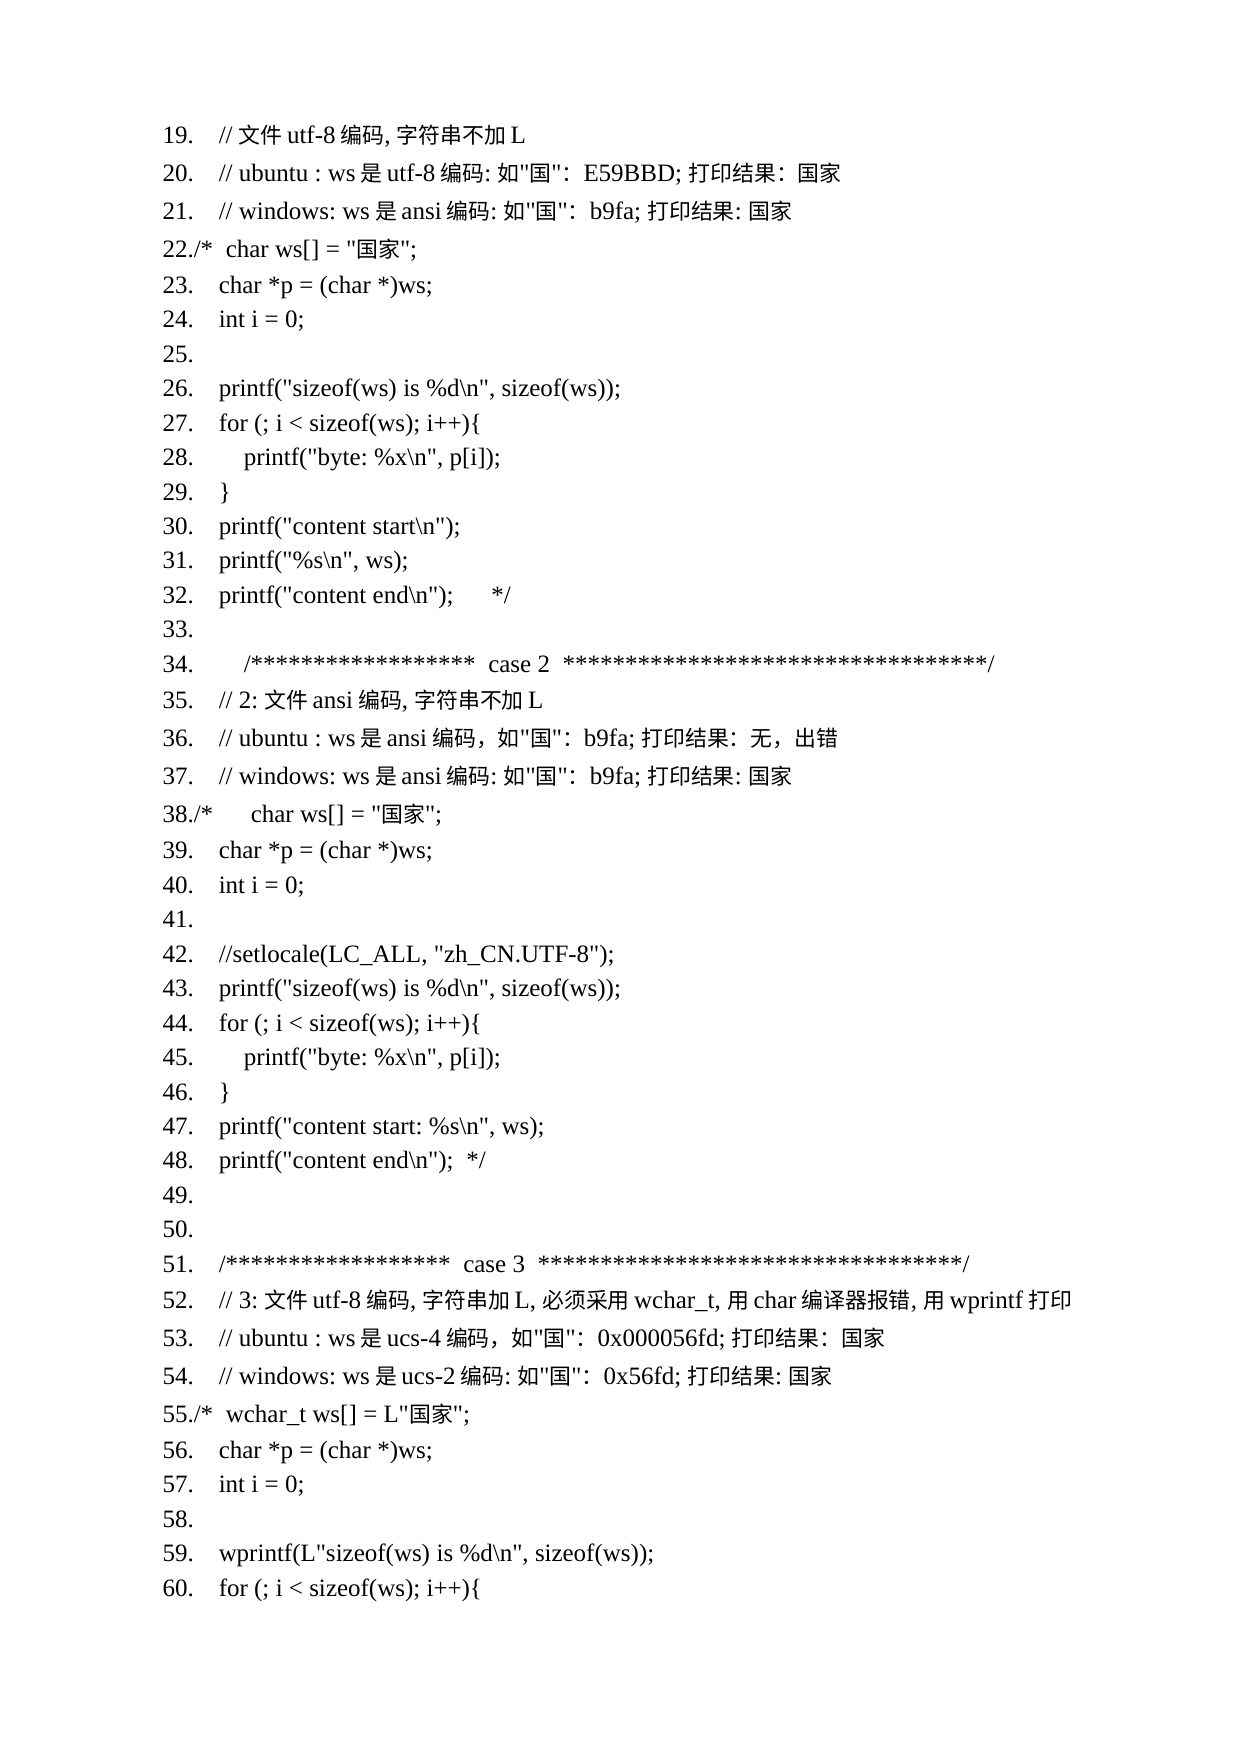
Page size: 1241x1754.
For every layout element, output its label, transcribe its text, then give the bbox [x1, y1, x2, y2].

list /* char ws[] = "国家"; [162, 232, 1122, 263]
list int i = 0; [162, 1469, 1122, 1498]
list printf("content start\n"); [162, 511, 1122, 540]
list printf("byte: %x\n", p[i]); [162, 1042, 1122, 1071]
list // ubuntu : ws是utf-8编码: 如"国"：E59BBD; 打印结果：国家 [162, 156, 1122, 188]
list printf("sizeof(ws) is %d\n", sizeof(ws)); [162, 373, 1122, 402]
list char *p = (char *)ws; [162, 835, 1122, 864]
list // windows: ws是ansi编码: 如"国"：b9fa; 打印结果: 国家 [162, 759, 1122, 791]
list // 2: 文件ansi编码, 字符串不加L [162, 683, 1122, 715]
list // windows: ws是ansi编码: 如"国"：b9fa; 打印结果: 国家 [162, 194, 1122, 226]
list // windows: ws是ucs-2编码: 如"国"：0x56fd; 打印结果: 国家 [162, 1359, 1122, 1391]
list for (; i < sizeof(ws); i++){ [162, 1008, 1122, 1036]
list printf("content start: %s\n", ws); [162, 1111, 1122, 1140]
list // ubuntu : ws是ucs-4编码，如"国"：0x000056fd; 打印结果：国家 [162, 1321, 1122, 1353]
list /****************** case 2 **********************************/ [162, 649, 1122, 678]
list /****************** case 3 **********************************/ [162, 1249, 1122, 1278]
list wprintf(L"sizeof(ws) is %d\n", sizeof(ws)); [162, 1538, 1122, 1567]
list // 文件utf-8编码, 字符串不加L [162, 118, 1122, 150]
list /* char ws[] = "国家"; [162, 797, 1122, 829]
list char *p = (char *)ws; [162, 270, 1122, 298]
list printf("sizeof(ws) is %d\n", sizeof(ws)); [162, 973, 1122, 1002]
list printf("content end\n"); */ [162, 1146, 1122, 1174]
list printf("content end\n"); */ [162, 580, 1122, 609]
list // ubuntu : ws是ansi编码，如"国"：b9fa; 打印结果：无，出错 [162, 721, 1122, 753]
list char *p = (char *)ws; [162, 1435, 1122, 1464]
list printf("byte: %x\n", p[i]); [162, 442, 1122, 471]
list for (; i < sizeof(ws); i++){ [162, 408, 1122, 436]
list } [162, 477, 1122, 505]
list for (; i < sizeof(ws); i++){ [162, 1573, 1122, 1602]
list int i = 0; [162, 870, 1122, 898]
list int i = 0; [162, 304, 1122, 333]
list // 3: 文件utf-8编码, 字符串加L, 必须采用wchar_t, 用char编译器报错, 用wprintf打印 [162, 1283, 1122, 1315]
list } [162, 1077, 1122, 1105]
list printf("%s\n", ws); [162, 546, 1122, 574]
list /* wchar_t ws[] = L"国家"; [162, 1397, 1122, 1429]
list //setlocale(LC_ALL, "zh_CN.UTF-8"); [162, 939, 1122, 967]
